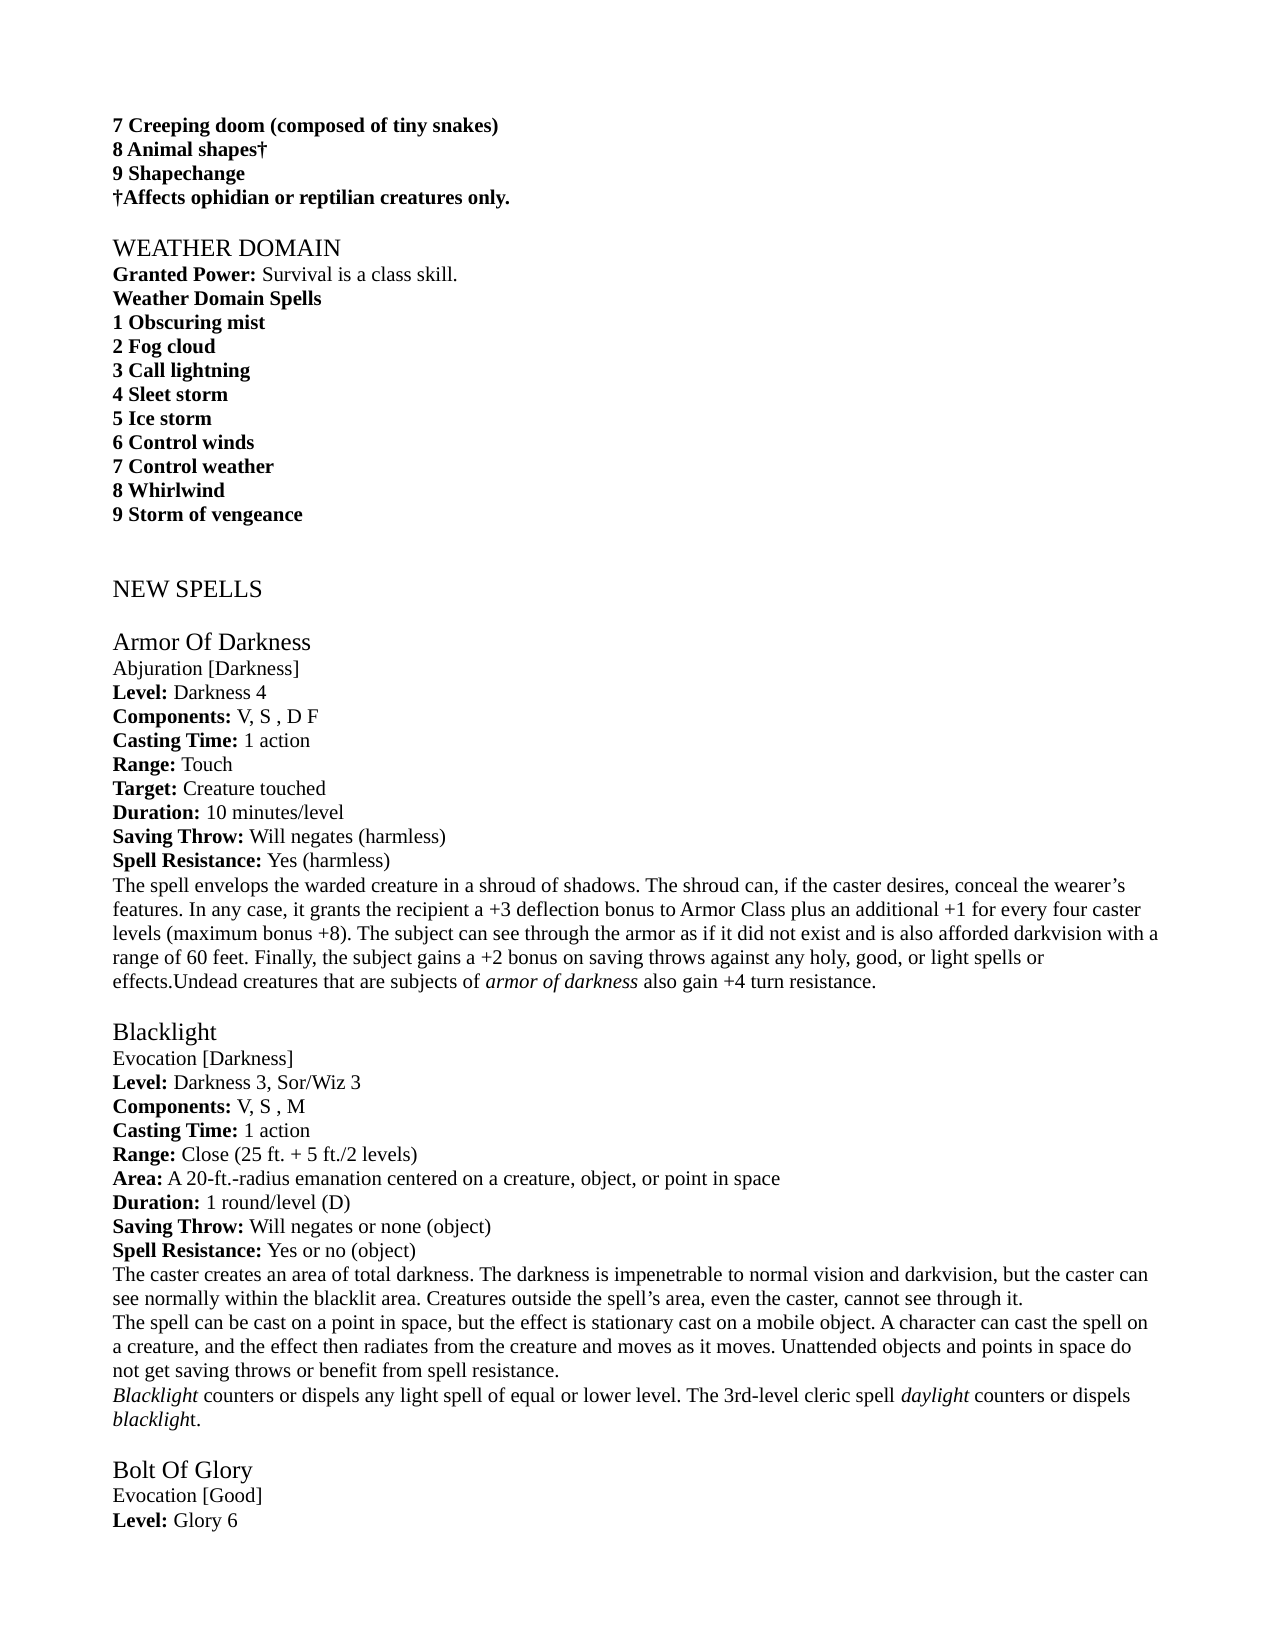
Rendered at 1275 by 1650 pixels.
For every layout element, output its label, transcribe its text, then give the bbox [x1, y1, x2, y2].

text Saving Throw: Will negates or none (object) [112, 1214, 1162, 1238]
text Components: V, S , M [112, 1094, 1162, 1118]
text 1 Obscuring mist [112, 310, 1162, 334]
text 4 Sleet storm [112, 382, 1162, 406]
text 8 Whirlwind [112, 478, 1162, 502]
text Duration: 10 minutes/level [112, 800, 1162, 824]
text 6 Control winds [112, 430, 1162, 454]
text Spell Resistance: Yes (harmless) [112, 848, 1162, 872]
text Casting Time: 1 action [112, 728, 1162, 752]
text Duration: 1 round/level (D) [112, 1190, 1162, 1214]
subtitle Armor Of Darkness [112, 627, 1162, 656]
text Level: Glory 6 [112, 1507, 1162, 1532]
text The spell envelops the warded creature in a shroud of shadows. The shroud can, if the caster desires, conceal the wearer’s features. In any case, it grants the recipient a +3 deflection bonus to Armor Class plus an additional +1 for every four caster levels (maximum bonus +8). The subject can see through the armor as if it did not exist and is also afforded darkvision with a range of 60 feet. Finally, the subject gains a +2 bonus on saving throws against any holy, good, or light spells or effects.Undead creatures that are subjects of armor of darkness also gain +4 turn resistance. [112, 872, 1162, 993]
text Saving Throw: Will negates (harmless) [112, 824, 1162, 848]
text Level: Darkness 3, Sor/Wiz 3 [112, 1070, 1162, 1094]
text 3 Call lightning [112, 358, 1162, 382]
text Range: Touch [112, 752, 1162, 776]
text Components: V, S , D F [112, 704, 1162, 728]
text Granted Power: Survival is a class skill. [112, 262, 1162, 286]
text Evocation [Darkness] [112, 1046, 1162, 1070]
text Spell Resistance: Yes or no (object) [112, 1238, 1162, 1262]
text †Affects ophidian or reptilian creatures only. [112, 185, 1162, 209]
text Range: Close (25 ft. + 5 ft./2 levels) [112, 1142, 1162, 1166]
text Abjuration [Darkness] [112, 656, 1162, 680]
text 9 Storm of vengeance [112, 502, 1162, 526]
text Weather Domain Spells [112, 286, 1162, 310]
text 9 Shapechange [112, 161, 1162, 185]
subtitle WEATHER DOMAIN [112, 233, 1162, 262]
text NEW SPELLS [112, 574, 1162, 603]
subtitle Bolt Of Glory [112, 1455, 1162, 1483]
text Blacklight counters or dispels any light spell of equal or lower level. The 3rd-level cleric spell daylight counters or dispels blacklight. [112, 1382, 1162, 1431]
text The spell can be cast on a point in space, but the effect is stationary cast on a mobile object. A character can cast the spell on a creature, and the effect then radiates from the creature and moves as it moves. Unattended objects and points in space do not get saving throws or benefit from spell resistance. [112, 1310, 1162, 1382]
text Area: A 20-ft.-radius emanation centered on a creature, object, or point in space [112, 1166, 1162, 1190]
text Level: Darkness 4 [112, 680, 1162, 704]
text 8 Animal shapes† [112, 137, 1162, 161]
text 2 Fog cloud [112, 334, 1162, 358]
text 7 Creeping doom (composed of tiny snakes) [112, 112, 1162, 137]
text The caster creates an area of total darkness. The darkness is impenetrable to normal vision and darkvision, but the caster can see normally within the blacklit area. Creatures outside the spell’s area, even the caster, cannot see through it. [112, 1262, 1162, 1310]
text Target: Creature touched [112, 776, 1162, 800]
text 7 Control weather [112, 454, 1162, 478]
text Casting Time: 1 action [112, 1118, 1162, 1142]
subtitle Blacklight [112, 1017, 1162, 1046]
text Evocation [Good] [112, 1483, 1162, 1507]
text 5 Ice storm [112, 406, 1162, 430]
